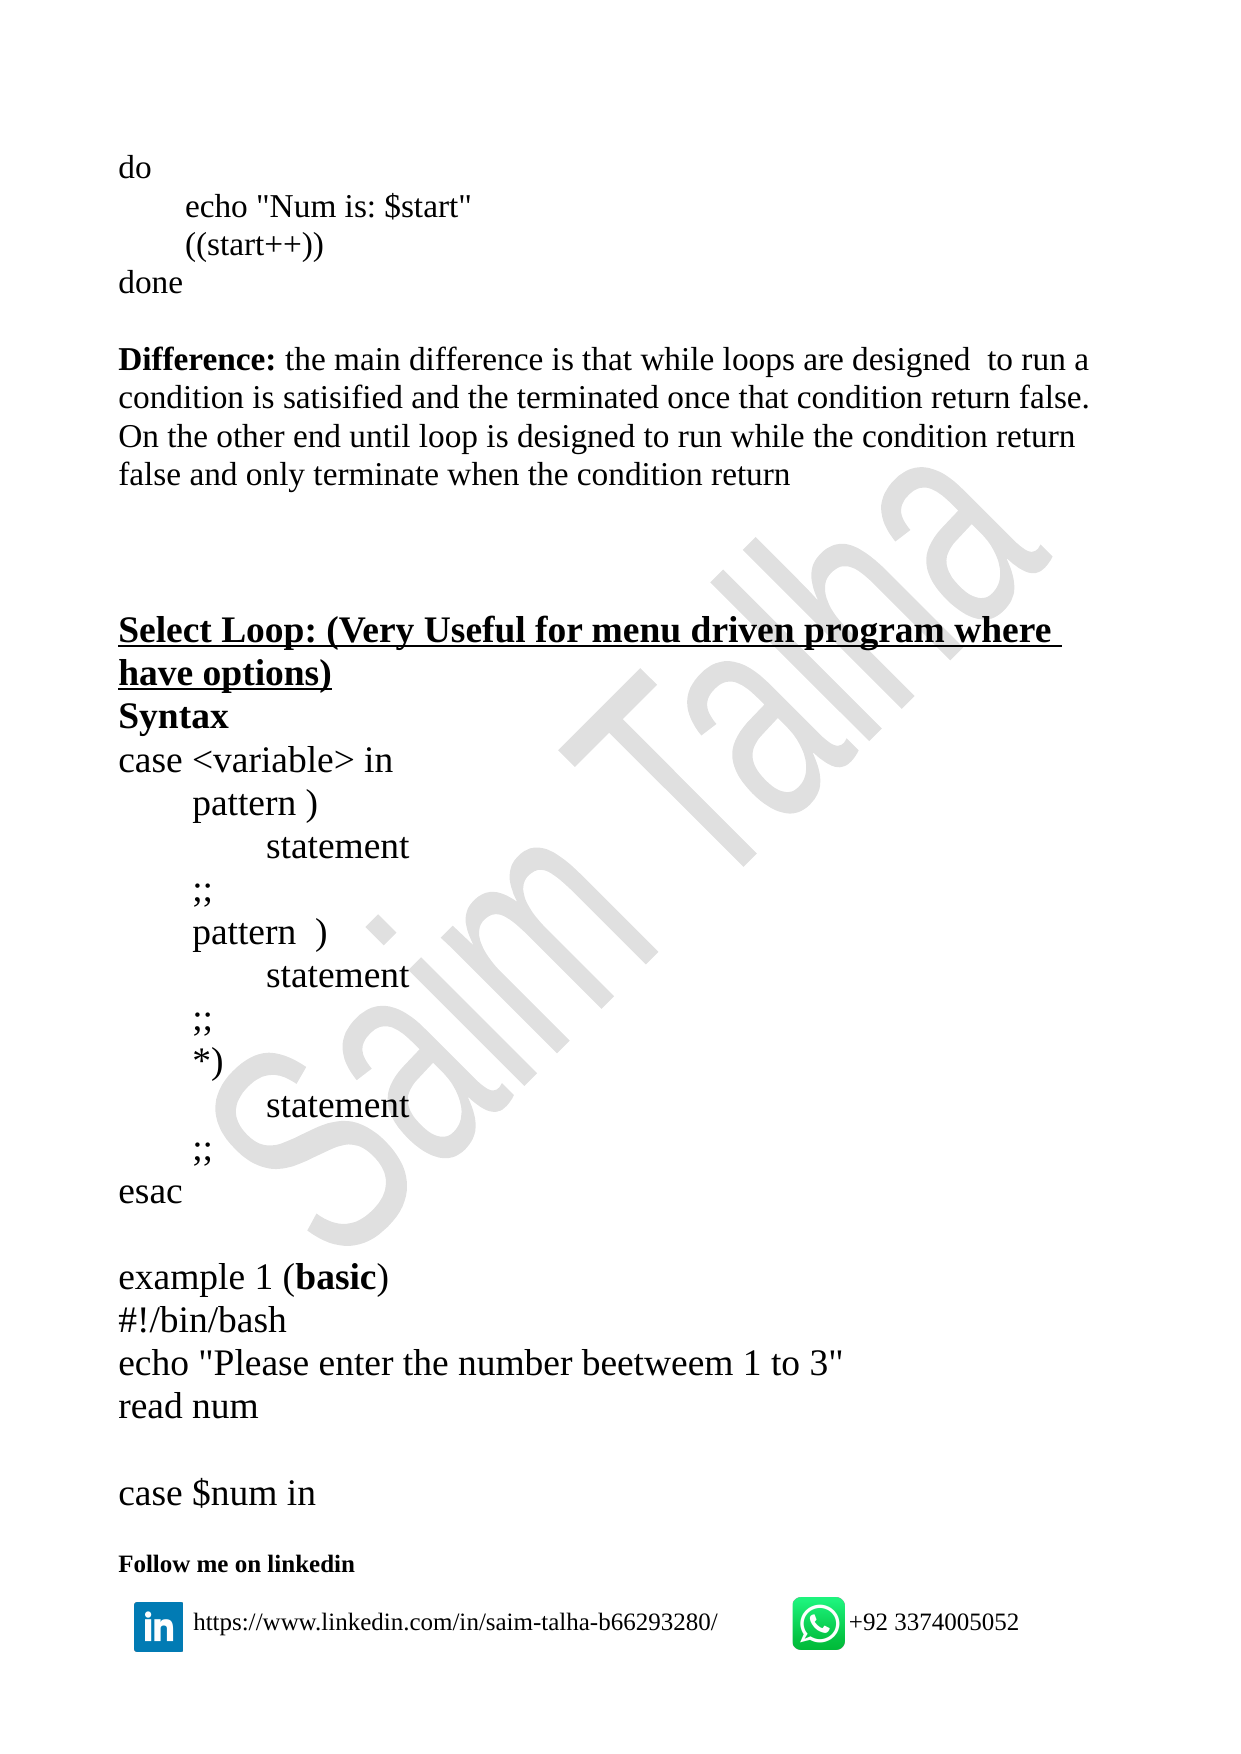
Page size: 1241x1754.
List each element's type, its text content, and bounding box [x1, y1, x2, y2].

text [574, 866, 1122, 909]
picture [146, 1620, 151, 1641]
picture [155, 1620, 173, 1641]
picture [792, 1597, 845, 1650]
text Select Loop: (Very Useful for menu driven program where have options) [832, 608, 933, 645]
text echo "Num is: $start" [118, 186, 1122, 224]
text [762, 719, 794, 737]
text [728, 823, 1122, 866]
text done [118, 263, 1122, 301]
text pattern ) [118, 780, 698, 823]
text Select Loop: (Very Useful for menu driven program where have options) [118, 608, 771, 645]
text case $num in [118, 1470, 1122, 1513]
text read num [118, 1384, 1122, 1427]
text [480, 915, 544, 953]
text ((start++)) [118, 224, 1122, 263]
text statement [118, 1082, 223, 1125]
text statement [236, 1082, 396, 1125]
text Select Loop: (Very Useful for menu driven program where have options) [870, 608, 1122, 694]
text [241, 1125, 320, 1145]
text ;; [118, 996, 476, 1039]
text [624, 694, 763, 737]
text Select Loop: (Very Useful for menu driven program where have options) [805, 647, 885, 694]
text example 1 (basic) [118, 1254, 1122, 1298]
text [753, 737, 806, 780]
text [685, 780, 1122, 823]
text do [118, 148, 1122, 186]
text [527, 996, 1122, 1039]
text [401, 1168, 1122, 1211]
text case <variable> in [118, 737, 655, 780]
text [617, 909, 1122, 953]
text [437, 1039, 519, 1082]
text [532, 909, 633, 953]
text #!/bin/bash [118, 1298, 1122, 1341]
text Select Loop: (Very Useful for menu driven program where have options) [118, 647, 820, 694]
text ;; [118, 866, 515, 909]
text statement [118, 953, 498, 996]
text [849, 694, 1122, 737]
text echo "Please enter the number beetweem 1 to 3" [118, 1341, 1122, 1384]
text [524, 870, 589, 909]
text Syntax [118, 694, 613, 737]
text [781, 694, 864, 737]
text [487, 953, 587, 996]
text [417, 1064, 450, 1082]
text [291, 1145, 381, 1168]
text Select Loop: (Very Useful for menu driven program where have options) [763, 608, 815, 645]
text statement [408, 1082, 461, 1125]
text ;; [118, 1125, 262, 1168]
text [504, 1039, 1122, 1082]
text [815, 737, 1122, 780]
text [642, 737, 740, 780]
text [572, 953, 1122, 996]
text esac [118, 1168, 385, 1211]
text Difference: the main difference is that while loops are designed to run a condition is satisified and the terminated once that condition return false. On the other end until loop is designed to run while the condition return false and only terminate when the condition return [118, 339, 1122, 493]
text [461, 996, 541, 1039]
text *) [118, 1039, 418, 1082]
text statement [470, 1082, 1122, 1125]
text pattern ) [118, 909, 471, 953]
text statement [118, 823, 741, 866]
text [365, 1125, 1122, 1168]
